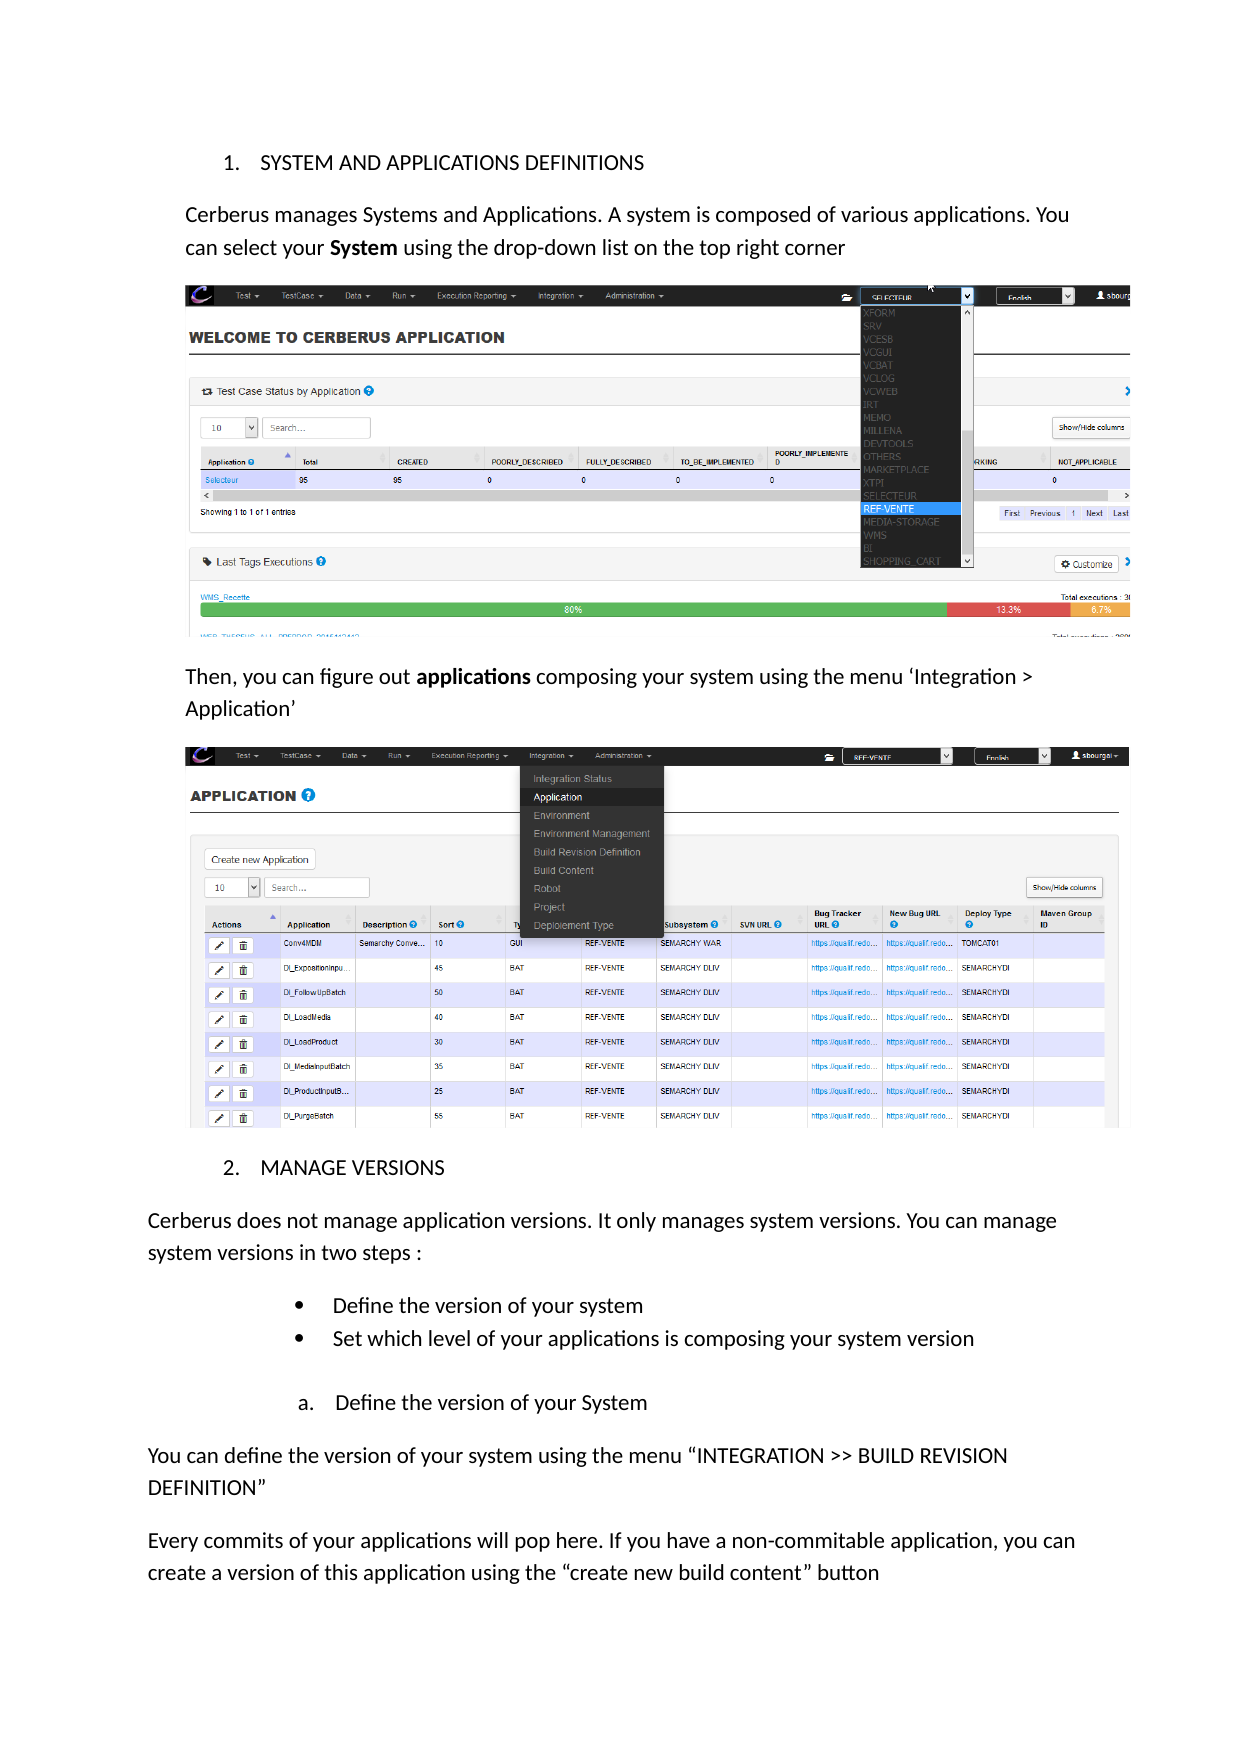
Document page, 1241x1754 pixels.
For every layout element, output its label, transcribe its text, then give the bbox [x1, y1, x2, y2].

text Then, you can figure out applications composing your system using the menu ‘Integration > Application’ [185, 662, 1093, 722]
picture [185, 747, 1130, 1128]
list SYSTEM AND APPLICATIONS DEFINITIONS [223, 148, 1093, 176]
text You can define the version of your system using the menu “INTEGRATION >> BUILD REVISION DEFINITION” [148, 1441, 1093, 1501]
picture [185, 285, 1130, 637]
list Define the version of your system [295, 1291, 1093, 1319]
list Set which level of your applications is composing your system version [295, 1324, 1093, 1352]
list Define the version of your System [298, 1388, 1093, 1416]
text Cerberus manages Systems and Applications. A system is composed of various applications. You can select your System using the drop-down list on the top right corner [185, 201, 1093, 261]
text Every commits of your applications will pop here. If you have a non-commitable application, you can create a version of this application using the “create new build content” button [148, 1526, 1093, 1586]
list MANAGE VERSIONS [223, 1153, 1093, 1181]
text Cerberus does not manage application versions. It only manages system versions. You can manage system versions in two steps : [148, 1206, 1093, 1266]
